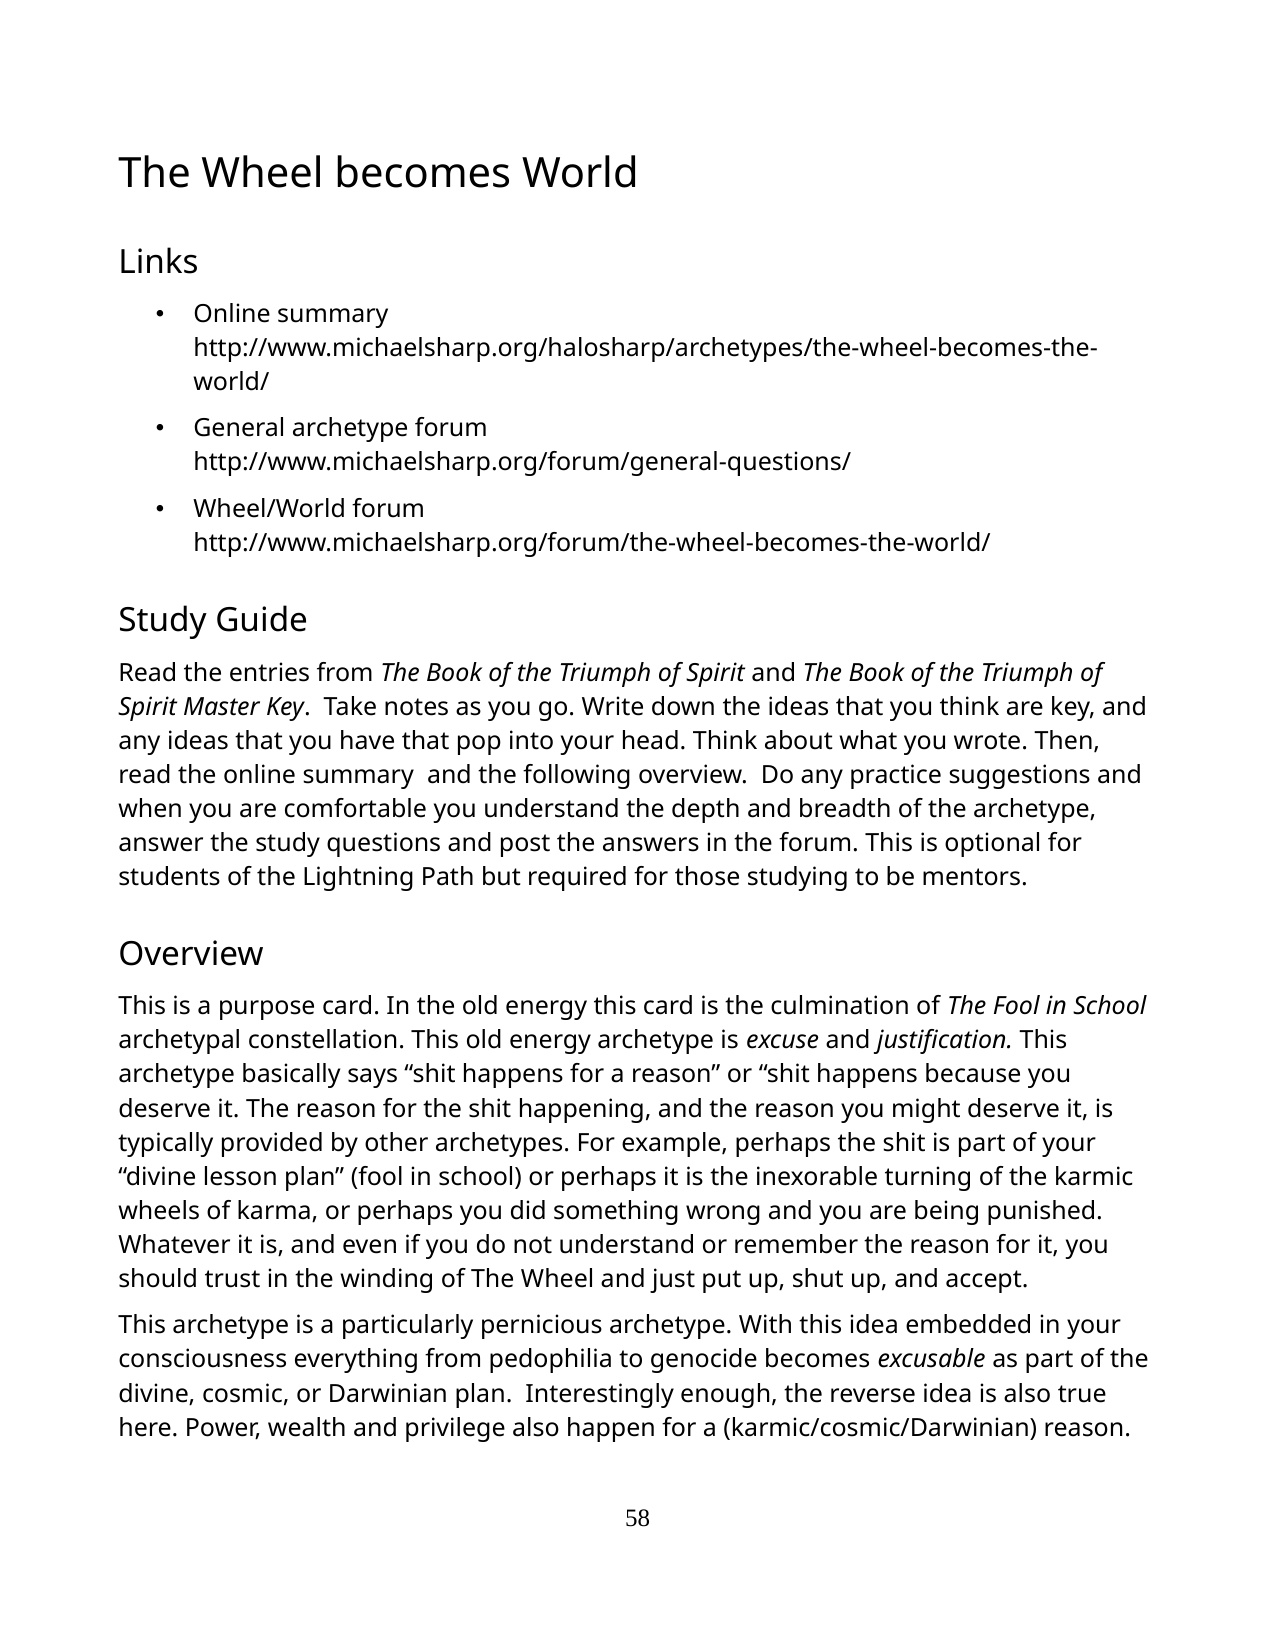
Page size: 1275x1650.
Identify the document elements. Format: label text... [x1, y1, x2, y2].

list General archetype forum http://www.michaelsharp.org/forum/general-questions/ [156, 410, 1157, 478]
text This is a purpose card. In the old energy this card is the culmination of The Fool in School archetypal constellation. This old energy archetype is excuse and justification. This archetype basically says “shit happens for a reason” or “shit happens because you deserve it. The reason for the shit happening, and the reason you might deserve it, is typically provided by other archetypes. For example, perhaps the shit is part of your “divine lesson plan” (fool in school) or perhaps it is the inexorable turning of the karmic wheels of karma, or perhaps you did something wrong and you are being punished. Whatever it is, and even if you do not understand or remember the reason for it, you should trust in the winding of The Wheel and just put up, shut up, and accept. [118, 988, 1157, 1294]
list Online summary http://www.michaelsharp.org/halosharp/archetypes/the-wheel-becomes-the-world/ [156, 295, 1157, 397]
subtitle The Wheel becomes World [118, 143, 1157, 200]
list Wheel/World forum http://www.michaelsharp.org/forum/the-wheel-becomes-the-world/ [156, 491, 1157, 559]
text This archetype is a particularly pernicious archetype. With this idea embedded in your consciousness everything from pedophilia to genocide becomes excusable as part of the divine, cosmic, or Darwinian plan. Interestingly enough, the reverse idea is also true here. Power, wealth and privilege also happen for a (karmic/cosmic/Darwinian) reason. [118, 1307, 1157, 1443]
subtitle Study Guide [118, 596, 1157, 642]
subtitle Links [118, 237, 1157, 283]
text Read the entries from The Book of the Triumph of Spirit and The Book of the Triumph of Spirit Master Key. Take notes as you go. Write down the ideas that you think are key, and any ideas that you have that pop into your head. Think about what you wrote. Then, read the online summary and the following overview. Do any practice suggestions and when you are comfortable you understand the depth and breadth of the archetype, answer the study questions and post the answers in the forum. This is optional for students of the Lightning Path but required for those studying to be mentors. [118, 654, 1157, 893]
subtitle Overview [118, 930, 1157, 976]
